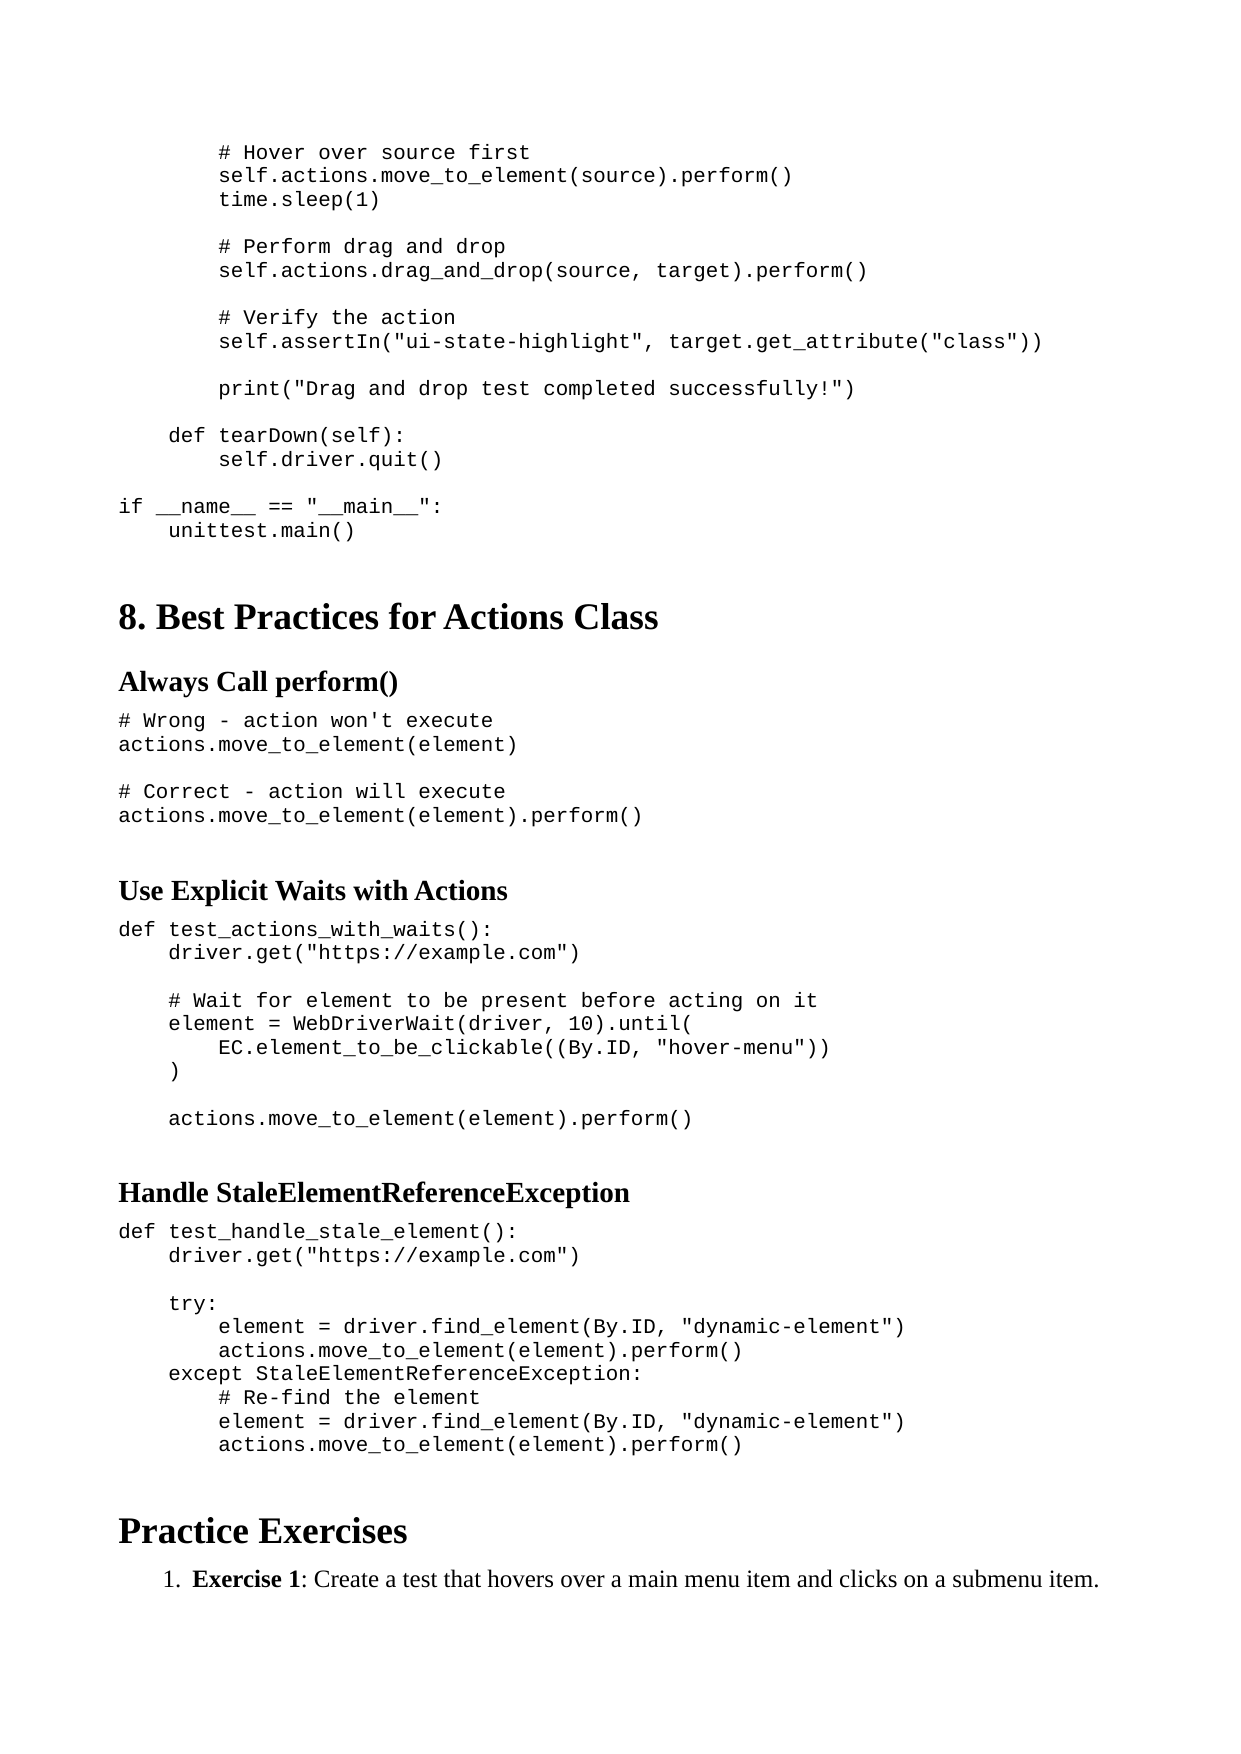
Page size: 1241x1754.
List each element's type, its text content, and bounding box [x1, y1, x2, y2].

text # Perform drag and drop [118, 236, 1122, 260]
text # Wait for element to be present before acting on it [118, 989, 1122, 1013]
text def tearDown(self): [118, 426, 1122, 449]
text actions.move_to_element(element).perform() [118, 805, 1122, 828]
text ) [118, 1061, 1122, 1084]
text time.sleep(1) [118, 189, 1122, 213]
text actions.move_to_element(element).perform() [118, 1108, 1122, 1131]
text # Hover over source first [118, 142, 1122, 165]
text try: [118, 1292, 1122, 1316]
text actions.move_to_element(element).perform() [118, 1340, 1122, 1363]
subtitle Handle StaleElementReferenceException [118, 1176, 1122, 1209]
subtitle Use Explicit Waits with Actions [118, 873, 1122, 906]
text self.assertIn("ui-state-highlight", target.get_attribute("class")) [118, 331, 1122, 354]
text element = driver.find_element(By.ID, "dynamic-element") [118, 1411, 1122, 1434]
text # Verify the action [118, 307, 1122, 331]
text self.driver.quit() [118, 449, 1122, 473]
text # Correct - action will execute [118, 781, 1122, 805]
text except StaleElementReferenceException: [118, 1363, 1122, 1387]
text actions.move_to_element(element).perform() [118, 1434, 1122, 1458]
text def test_actions_with_waits(): [118, 919, 1122, 942]
text EC.element_to_be_clickable((By.ID, "hover-menu")) [118, 1037, 1122, 1061]
text # Wrong - action won't execute [118, 710, 1122, 734]
text self.actions.move_to_element(source).perform() [118, 165, 1122, 189]
text self.actions.drag_and_drop(source, target).perform() [118, 260, 1122, 284]
subtitle Always Call perform() [118, 664, 1122, 698]
text unittest.main() [118, 520, 1122, 544]
text actions.move_to_element(element) [118, 734, 1122, 758]
text if __name__ == "__main__": [118, 496, 1122, 520]
text # Re-find the element [118, 1387, 1122, 1411]
list Exercise 1: Create a test that hovers over a main menu item and clicks on a submenu item. [162, 1564, 1122, 1593]
subtitle Practice Exercises [118, 1508, 1122, 1551]
text element = driver.find_element(By.ID, "dynamic-element") [118, 1316, 1122, 1340]
text driver.get("https://example.com") [118, 1245, 1122, 1269]
text print("Drag and drop test completed successfully!") [118, 378, 1122, 402]
subtitle 8. Best Practices for Actions Class [118, 594, 1122, 637]
text element = WebDriverWait(driver, 10).until( [118, 1013, 1122, 1037]
text driver.get("https://example.com") [118, 942, 1122, 966]
text def test_handle_stale_element(): [118, 1222, 1122, 1245]
